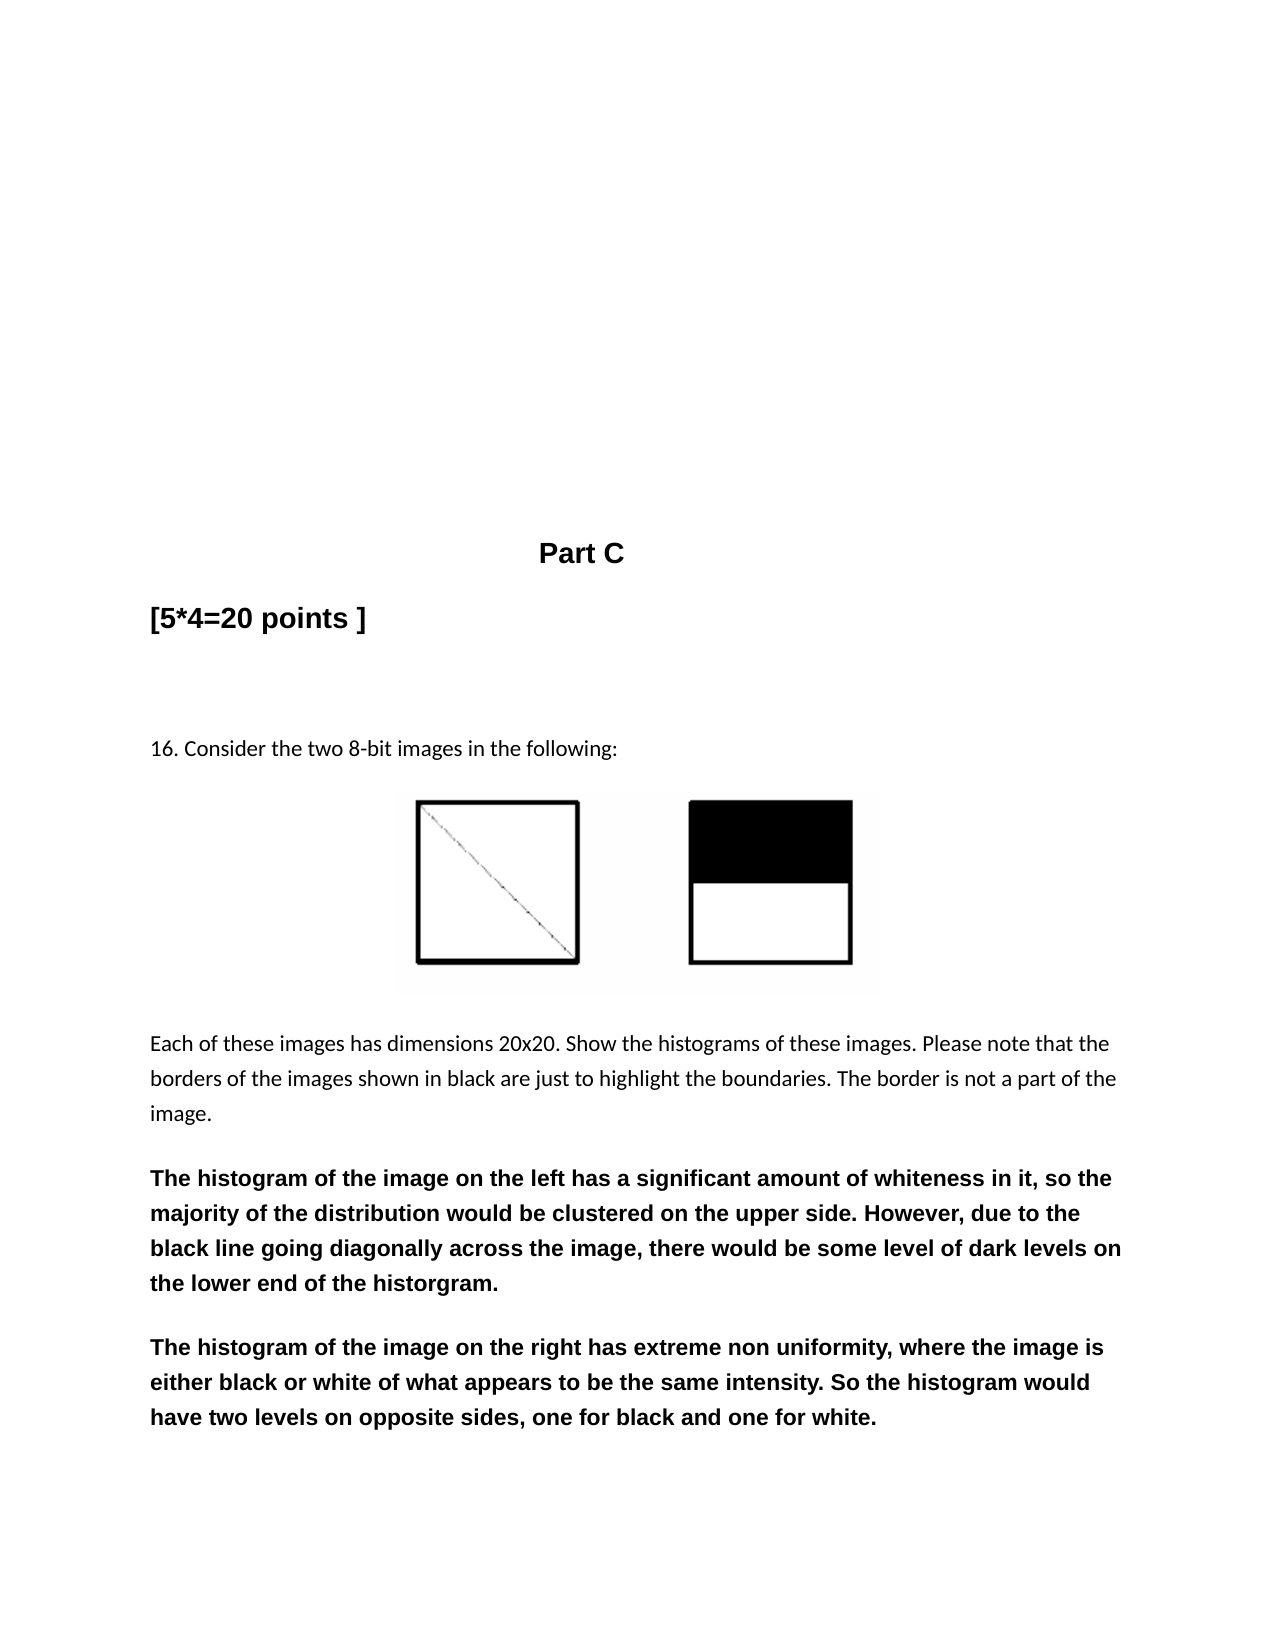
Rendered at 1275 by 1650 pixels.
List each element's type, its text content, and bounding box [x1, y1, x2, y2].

text Part C [150, 535, 1125, 570]
text Each of these images has dimensions 20x20. Show the histograms of these images. Please note that the borders of the images shown in black are just to highlight the boundaries. The border is not a part of the image. [150, 1022, 1125, 1127]
text The histogram of the image on the left has a significant amount of whiteness in it, so the majority of the distribution would be clustered on the upper side. However, due to the black line going diagonally across the image, there would be some level of dark levels on the lower end of the historgram. [150, 1157, 1125, 1297]
text [5*4=20 points ] [150, 599, 1125, 634]
text The histogram of the image on the right has extreme non uniformity, where the image is either black or white of what appears to be the same intensity. So the histogram would have two levels on opposite sides, one for black and one for white. [150, 1326, 1125, 1431]
text 16. Consider the two 8-bit images in the following: [150, 727, 1125, 762]
